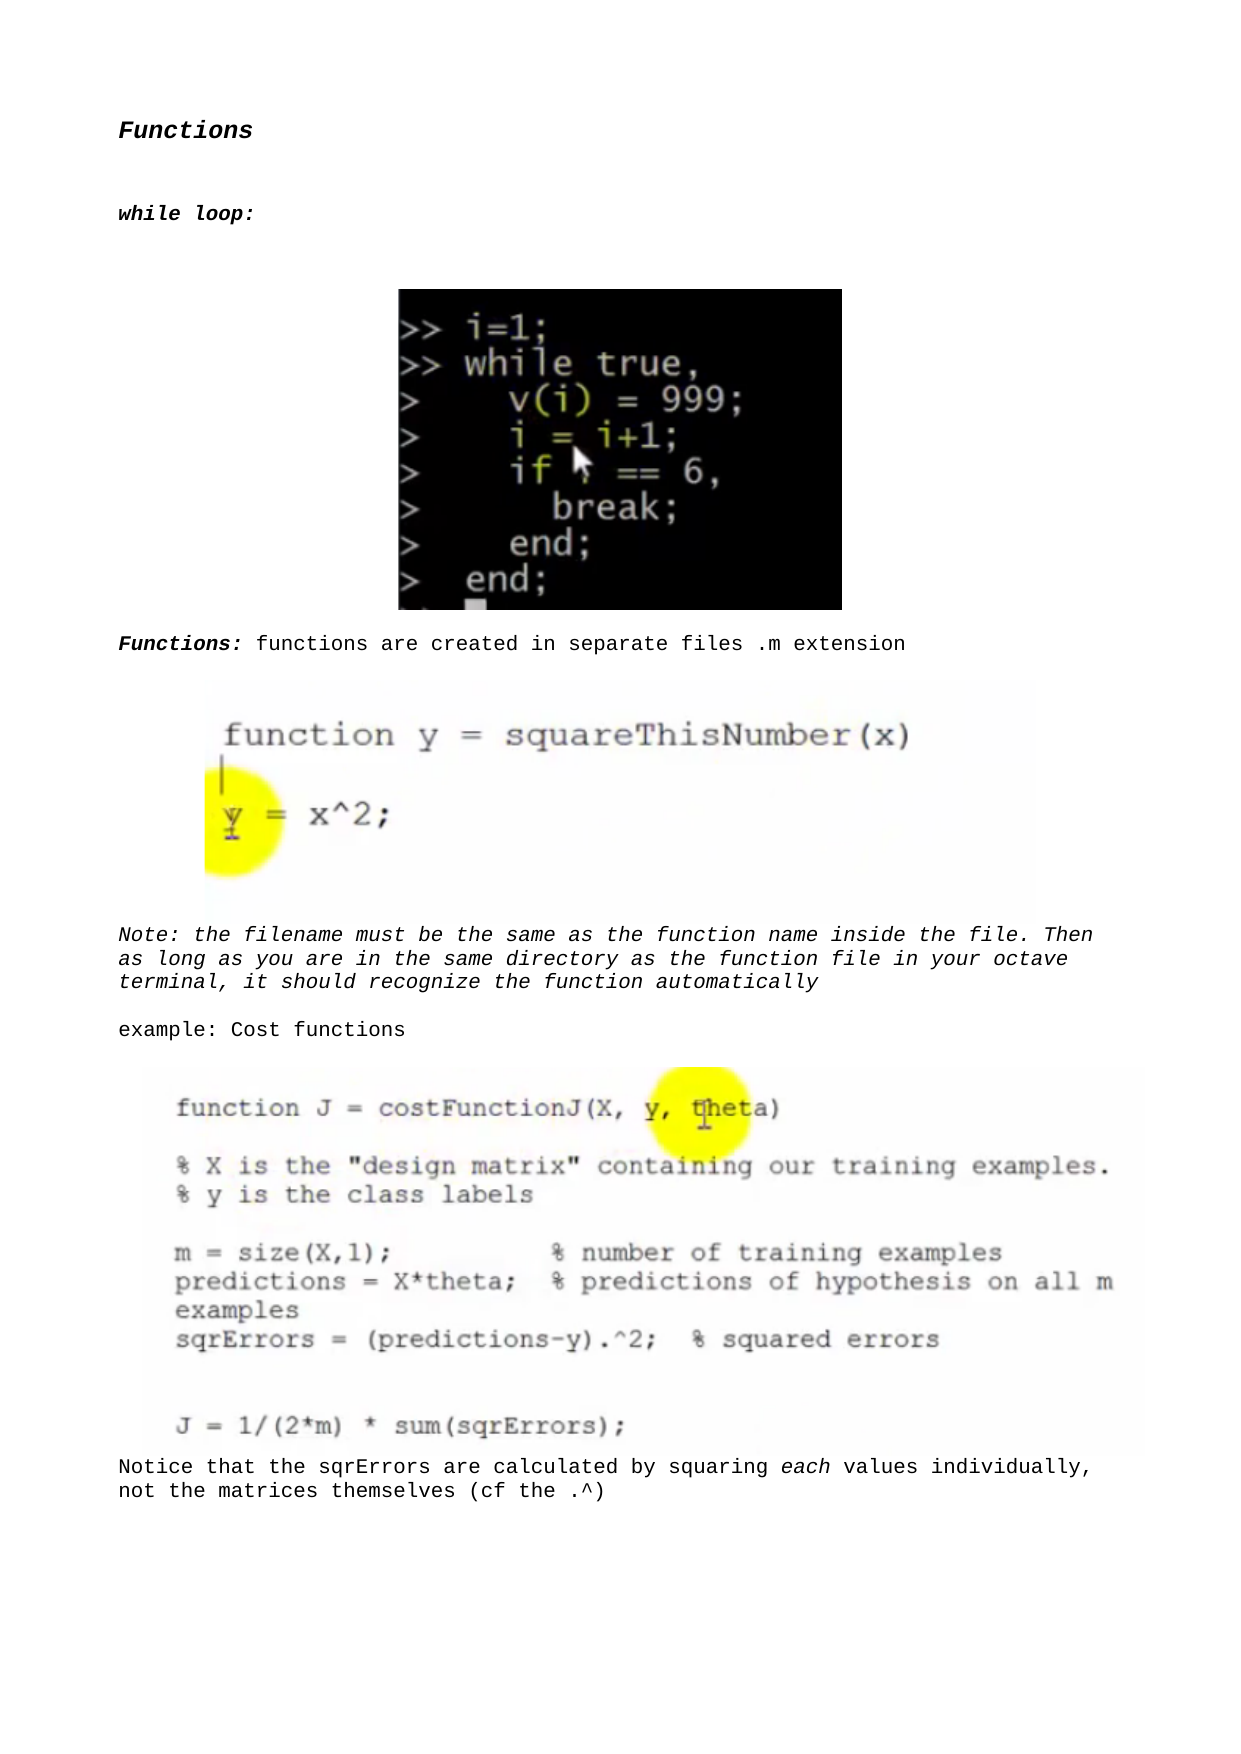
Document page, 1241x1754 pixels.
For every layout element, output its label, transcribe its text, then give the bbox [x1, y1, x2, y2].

text example: Cost functions [118, 1019, 1122, 1042]
picture [398, 289, 842, 610]
picture [141, 1067, 1146, 1456]
text while loop: [118, 203, 1122, 227]
text Notice that the sqrErrors are calculated by squaring each values individually, not the matrices themselves (cf the .^) [118, 1066, 1122, 1503]
text Note: the filename must be the same as the function name inside the file. Then as long as you are in the same directory as the function file in your octave terminal, it should recognize the function automatically [118, 680, 1122, 995]
picture [204, 680, 1036, 924]
text Functions [118, 118, 1122, 146]
text Functions: functions are created in separate files .m extension [118, 633, 1122, 657]
